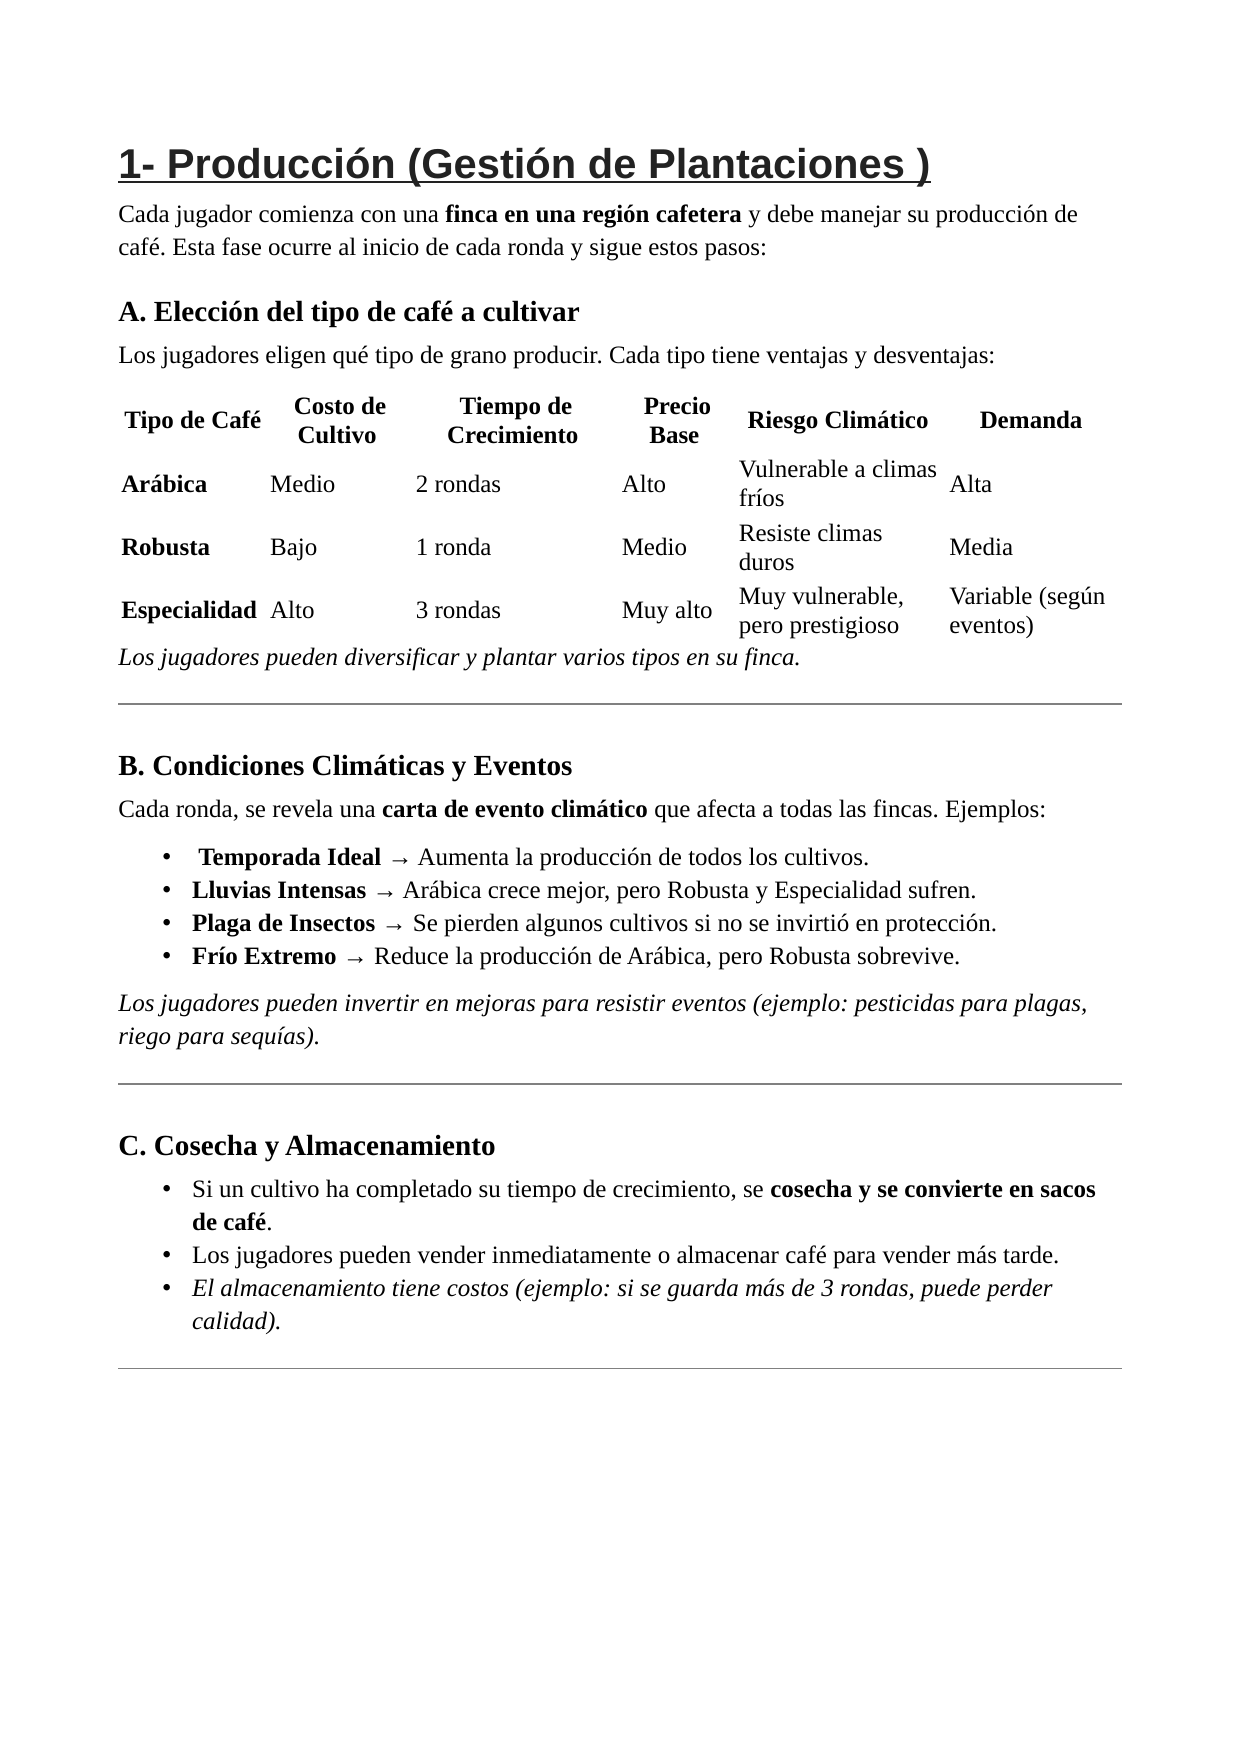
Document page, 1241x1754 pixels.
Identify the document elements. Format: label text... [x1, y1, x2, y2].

subtitle C. Cosecha y Almacenamiento [118, 1128, 1122, 1161]
table_header Demanda [946, 388, 1122, 452]
list Lluvias Intensas → Arábica crece mejor, pero Robusta y Especialidad sufren. [162, 875, 1122, 903]
text Los jugadores pueden invertir en mejoras para resistir eventos (ejemplo: pesticidas para plagas, riego para sequías). [118, 988, 1122, 1050]
table_cell Alto [619, 452, 736, 515]
table_header Tipo de Café [118, 388, 267, 452]
table_cell 3 rondas [413, 578, 619, 642]
table_cell 1 ronda [413, 515, 619, 578]
subtitle 1️- Producción (Gestión de Plantaciones ) [118, 139, 1122, 187]
table_header Costo de Cultivo [267, 388, 413, 452]
table_cell Alta [946, 452, 1122, 515]
list Los jugadores pueden vender inmediatamente o almacenar café para vender más tarde. [162, 1240, 1122, 1269]
text Los jugadores pueden diversificar y plantar varios tipos en su finca. [118, 642, 1122, 670]
subtitle B. Condiciones Climáticas y Eventos [118, 748, 1122, 782]
table_cell Alto [267, 578, 413, 642]
list Si un cultivo ha completado su tiempo de crecimiento, se cosecha y se convierte en sacos de café. [162, 1174, 1122, 1236]
table_header Tiempo de Crecimiento [413, 388, 619, 452]
table_cell Medio [619, 515, 736, 578]
text Cada ronda, se revela una carta de evento climático que afecta a todas las fincas. Ejemplos: [118, 794, 1122, 823]
table_cell Bajo [267, 515, 413, 578]
table_header Precio Base [619, 388, 736, 452]
subtitle A. Elección del tipo de café a cultivar [118, 294, 1122, 328]
table_cell Medio [267, 452, 413, 515]
table_cell Media [946, 515, 1122, 578]
table_cell Robusta [118, 515, 267, 578]
table_cell Resiste climas duros [736, 515, 946, 578]
table_cell Muy vulnerable, pero prestigioso [736, 578, 946, 642]
table_cell Muy alto [619, 578, 736, 642]
text Los jugadores eligen qué tipo de grano producir. Cada tipo tiene ventajas y desventajas: [118, 341, 1122, 369]
list Temporada Ideal → Aumenta la producción de todos los cultivos. [162, 842, 1122, 870]
list Frío Extremo → Reduce la producción de Arábica, pero Robusta sobrevive. [162, 941, 1122, 969]
table_cell Especialidad [118, 578, 267, 642]
list Plaga de Insectos → Se pierden algunos cultivos si no se invirtió en protección. [162, 908, 1122, 936]
table_cell Variable (según eventos) [946, 578, 1122, 642]
table_cell 2 rondas [413, 452, 619, 515]
table_header Riesgo Climático [736, 388, 946, 452]
table_cell Vulnerable a climas fríos [736, 452, 946, 515]
list El almacenamiento tiene costos (ejemplo: si se guarda más de 3 rondas, puede perder calidad). [162, 1273, 1122, 1335]
text Cada jugador comienza con una finca en una región cafetera y debe manejar su producción de café. Esta fase ocurre al inicio de cada ronda y sigue estos pasos: [118, 199, 1122, 261]
table_cell Arábica [118, 452, 267, 515]
